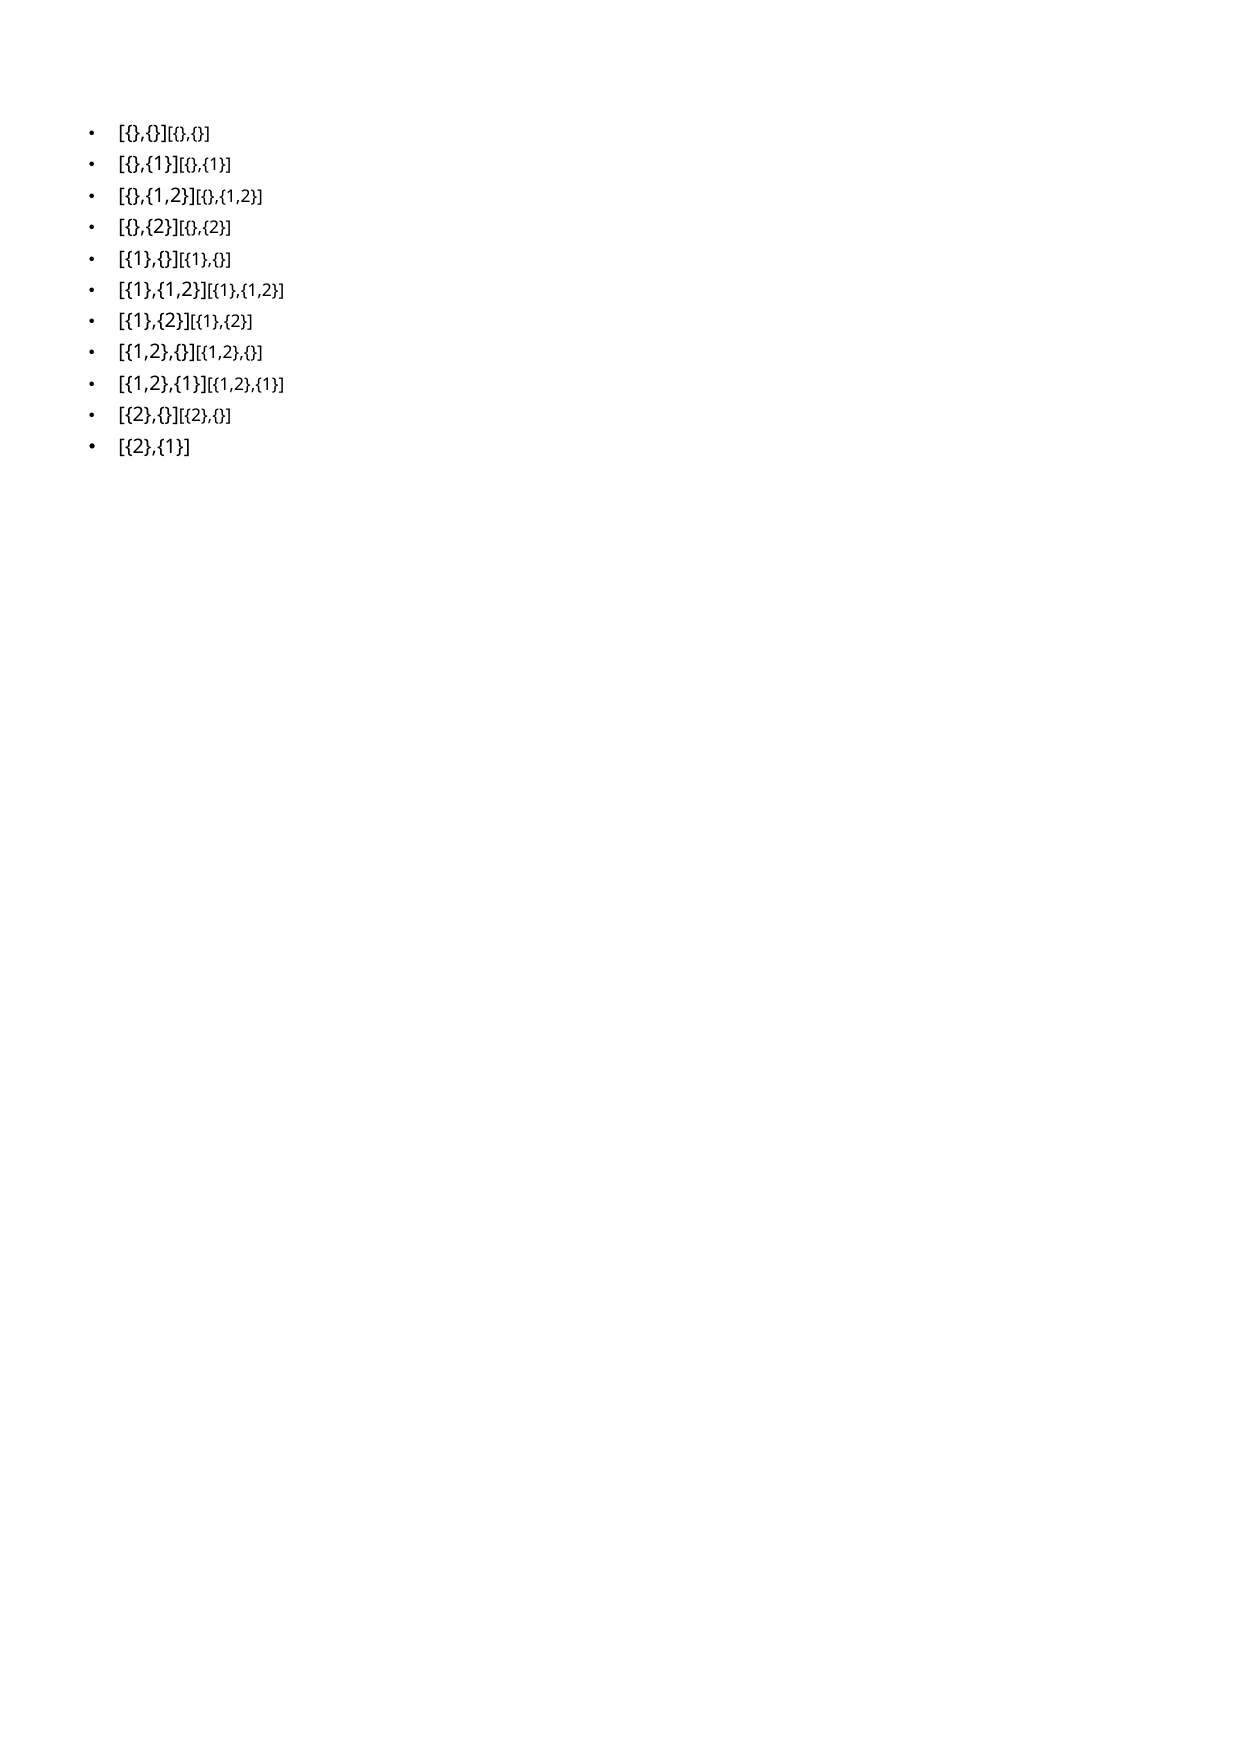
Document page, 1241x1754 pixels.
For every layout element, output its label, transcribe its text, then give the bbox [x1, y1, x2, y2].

list [{1},{2}][{1},{2}] [118, 306, 1122, 333]
list [{2},{}][{2},{}] [118, 400, 1122, 428]
list [{},{1}][{},{1}] [118, 149, 1122, 177]
list [{1},{}][{1},{}] [118, 243, 1122, 271]
list [{},{2}][{},{2}] [118, 212, 1122, 239]
list [{1,2},{}][{1,2},{}] [118, 338, 1122, 365]
list [{1,2},{1}][{1,2},{1}] [118, 369, 1122, 396]
list [{2},{1}] [118, 432, 1122, 459]
list [{1},{1,2}][{1},{1,2}] [118, 275, 1122, 302]
list [{},{1,2}][{},{1,2}] [118, 181, 1122, 208]
list [{},{}][{},{}] [118, 118, 1122, 145]
